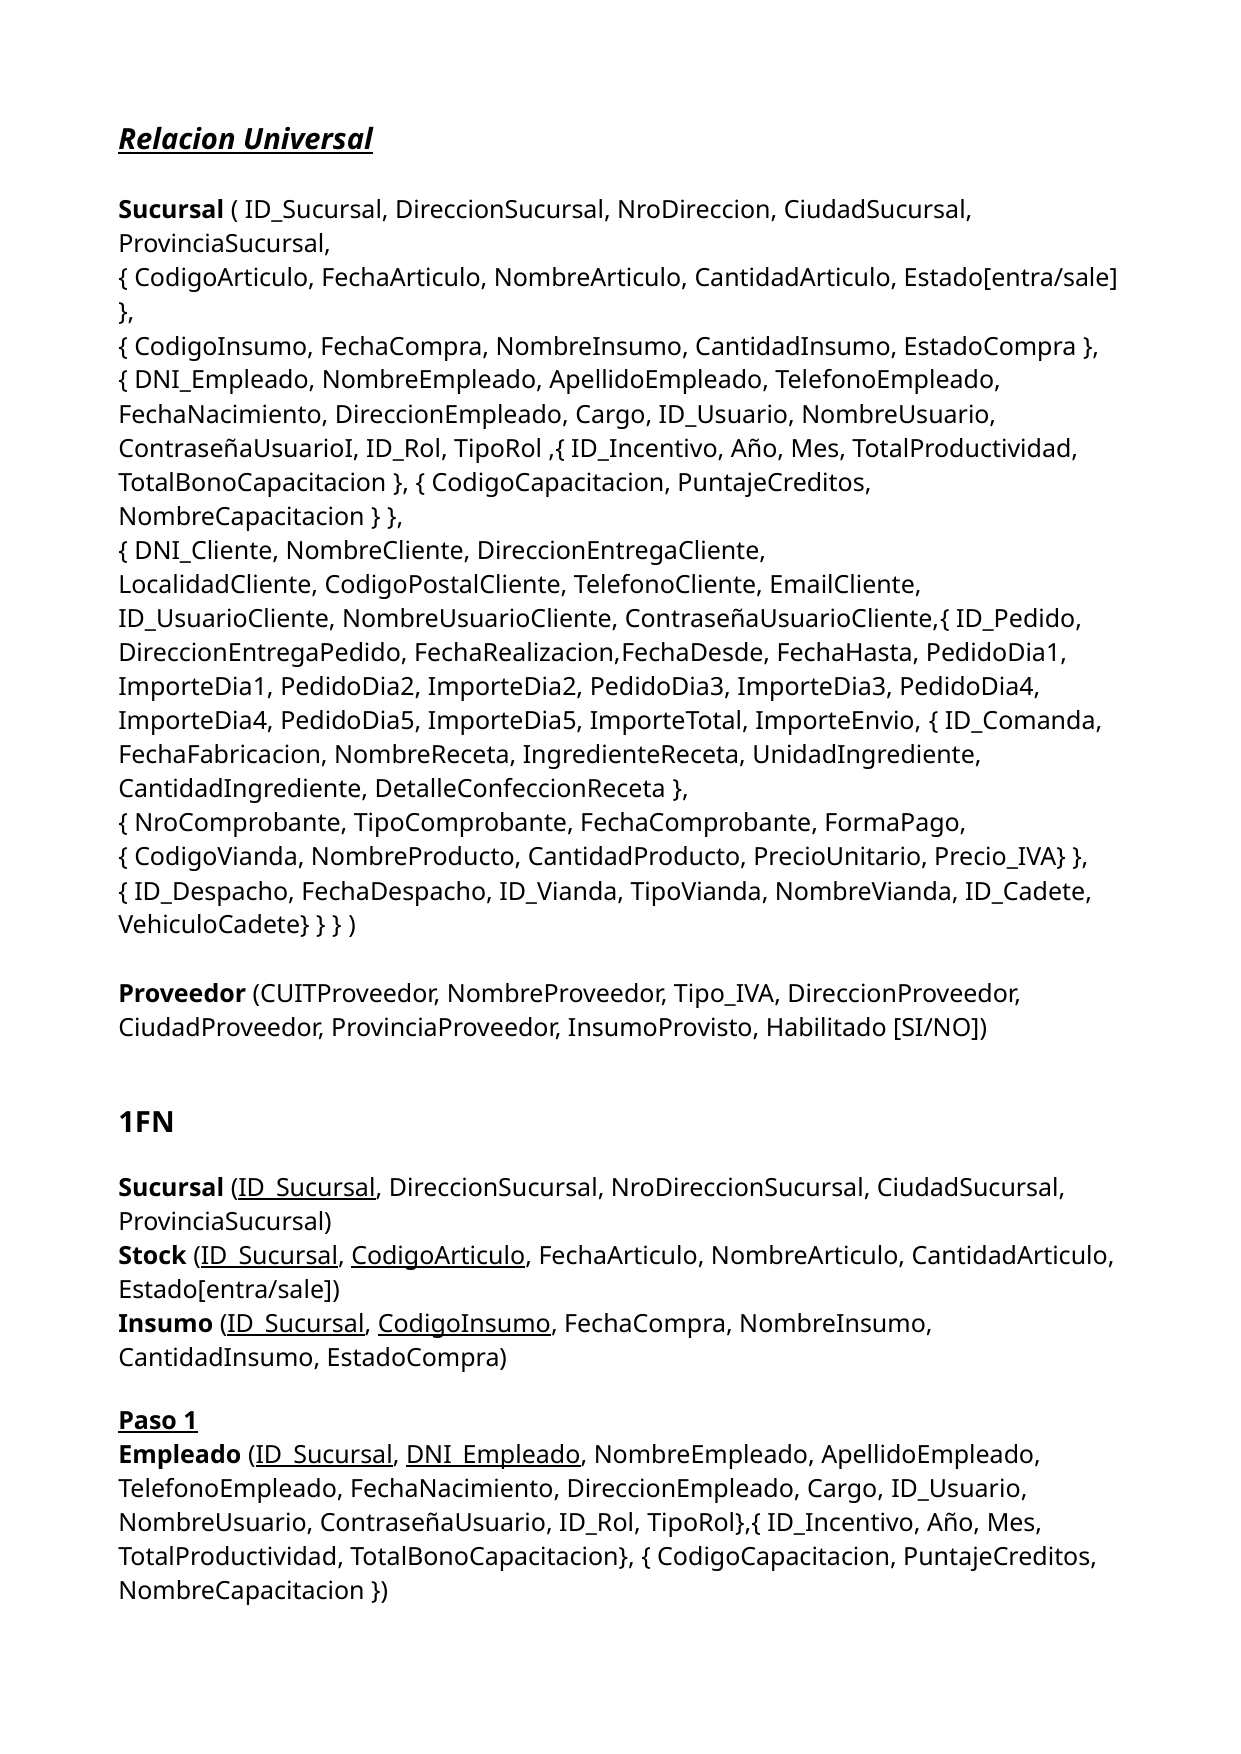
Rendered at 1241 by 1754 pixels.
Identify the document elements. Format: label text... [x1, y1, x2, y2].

text Stock (ID_Sucursal, CodigoArticulo, FechaArticulo, NombreArticulo, CantidadArticulo, Estado[entra/sale]) [118, 1237, 1122, 1306]
text Sucursal ( ID_Sucursal, DireccionSucursal, NroDireccion, CiudadSucursal, ProvinciaSucursal, [118, 192, 1122, 260]
text Relacion Universal [118, 118, 1122, 158]
text Empleado (ID_Sucursal, DNI_Empleado, NombreEmpleado, ApellidoEmpleado, TelefonoEmpleado, FechaNacimiento, DireccionEmpleado, Cargo, ID_Usuario, NombreUsuario, ContraseñaUsuario, ID_Rol, TipoRol},{ ID_Incentivo, Año, Mes, TotalProductividad, TotalBonoCapacitacion}, { CodigoCapacitacion, PuntajeCreditos, NombreCapacitacion }) [118, 1437, 1122, 1607]
text { CodigoArticulo, FechaArticulo, NombreArticulo, CantidadArticulo, Estado[entra/sale] }, [118, 260, 1122, 328]
text { CodigoInsumo, FechaCompra, NombreInsumo, CantidadInsumo, EstadoCompra }, [118, 328, 1122, 362]
text Insumo (ID_Sucursal, CodigoInsumo, FechaCompra, NombreInsumo, CantidadInsumo, EstadoCompra) [118, 1306, 1122, 1374]
text { DNI_Empleado, NombreEmpleado, ApellidoEmpleado, TelefonoEmpleado, FechaNacimiento, DireccionEmpleado, Cargo, ID_Usuario, NombreUsuario, ContraseñaUsuarioI, ID_Rol, TipoRol ,{ ID_Incentivo, Año, Mes, TotalProductividad, TotalBonoCapacitacion }, { CodigoCapacitacion, PuntajeCreditos, NombreCapacitacion } }, [118, 362, 1122, 532]
text Paso 1 [118, 1402, 1122, 1437]
text { NroComprobante, TipoComprobante, FechaComprobante, FormaPago, { CodigoVianda, NombreProducto, CantidadProducto, PrecioUnitario, Precio_IVA} }, { ID_Despacho, FechaDespacho, ID_Vianda, TipoVianda, NombreVianda, ID_Cadete, VehiculoCadete} } } ) [118, 805, 1122, 941]
text Proveedor (CUITProveedor, NombreProveedor, Tipo_IVA, DireccionProveedor, CiudadProveedor, ProvinciaProveedor, InsumoProvisto, Habilitado [SI/NO]) [118, 975, 1122, 1043]
text Sucursal (ID_Sucursal, DireccionSucursal, NroDireccionSucursal, CiudadSucursal, ProvinciaSucursal) [118, 1169, 1122, 1237]
text { DNI_Cliente, NombreCliente, DireccionEntregaCliente, [118, 532, 1122, 567]
text LocalidadCliente, CodigoPostalCliente, TelefonoCliente, EmailCliente, ID_UsuarioCliente, NombreUsuarioCliente, ContraseñaUsuarioCliente,{ ID_Pedido, DireccionEntregaPedido, FechaRealizacion,FechaDesde, FechaHasta, PedidoDia1, ImporteDia1, PedidoDia2, ImporteDia2, PedidoDia3, ImporteDia3, PedidoDia4, ImporteDia4, PedidoDia5, ImporteDia5, ImporteTotal, ImporteEnvio, { ID_Comanda, FechaFabricacion, NombreReceta, IngredienteReceta, UnidadIngrediente, CantidadIngrediente, DetalleConfeccionReceta }, [118, 567, 1122, 805]
text 1FN [118, 1101, 1122, 1141]
